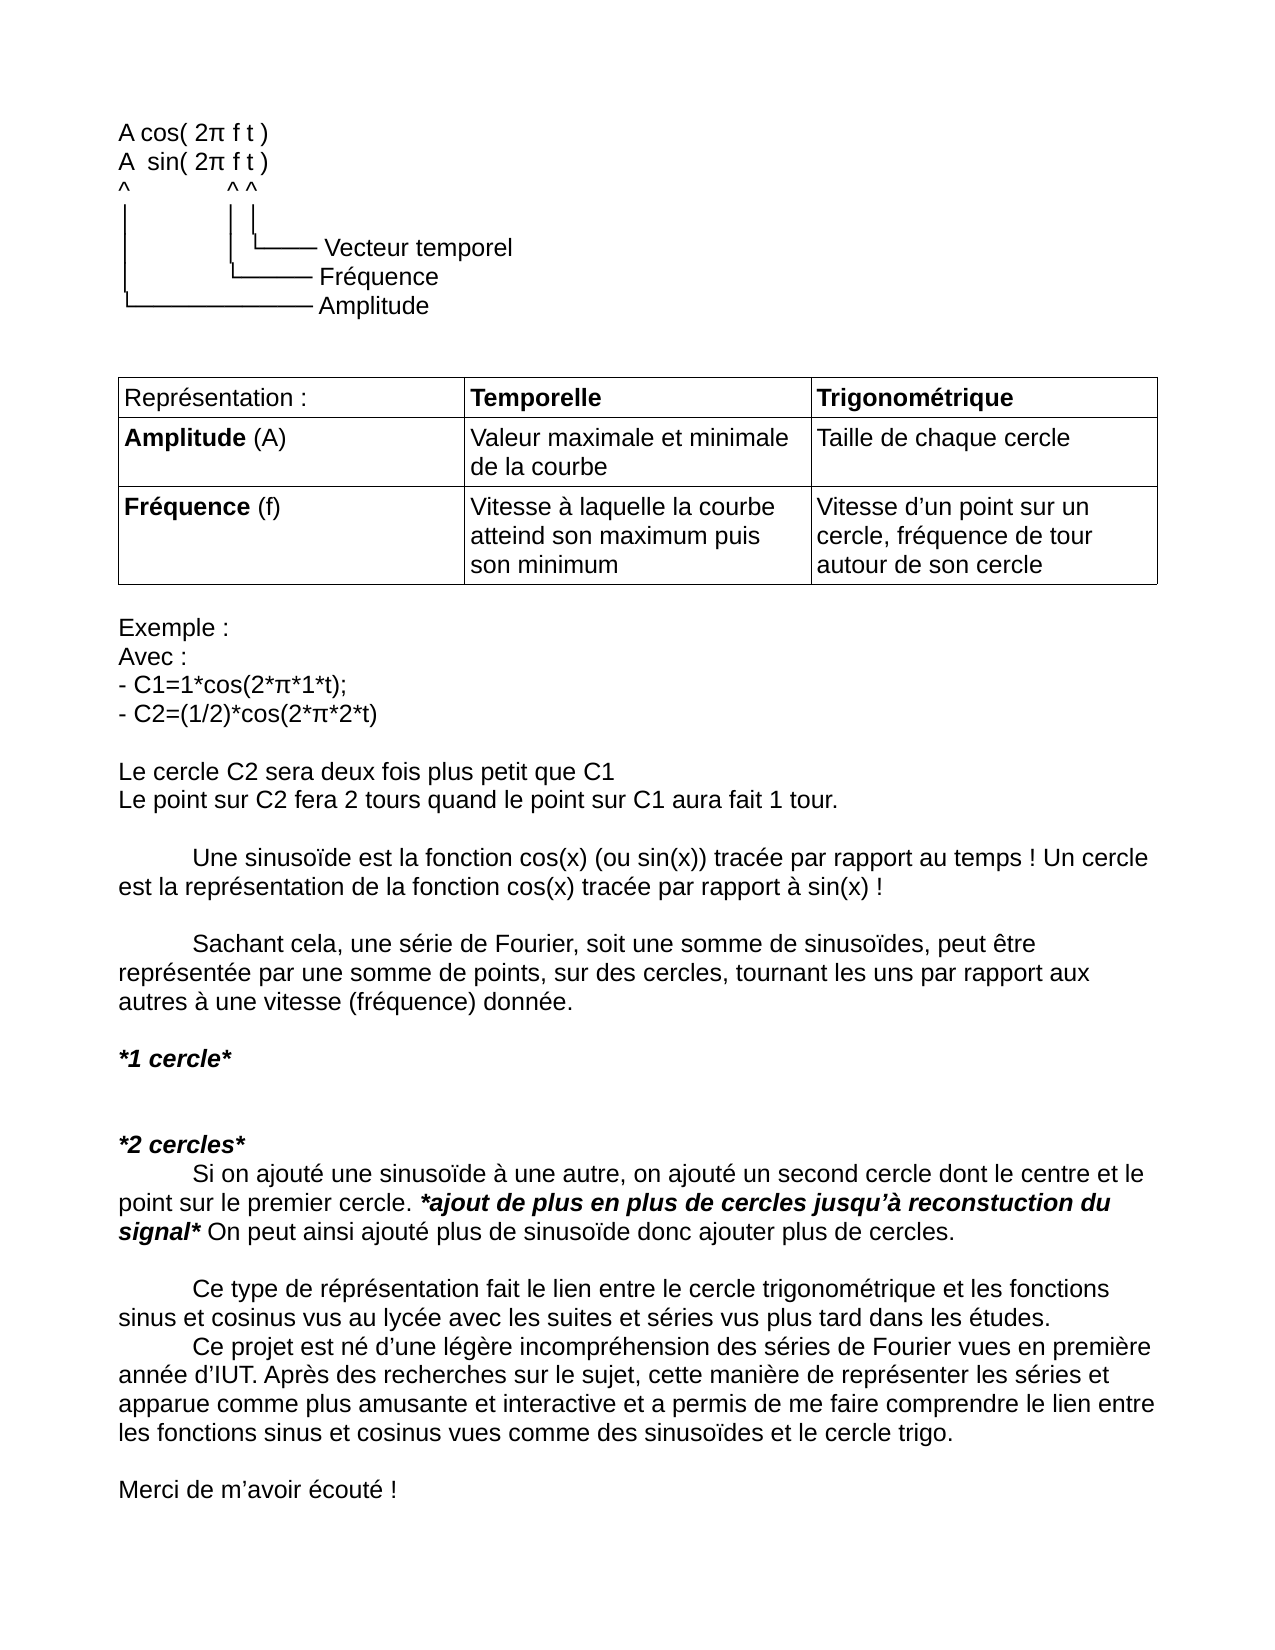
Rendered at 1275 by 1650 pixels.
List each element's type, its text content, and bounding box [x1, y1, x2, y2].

table_cell Vitesse d’un point sur un cercle, fréquence de tour autour de son cercle [812, 487, 1157, 584]
text │ └──── Fréquence [126, 262, 1157, 291]
table_header Trigonométrique [812, 378, 1157, 417]
text │ │ └─── Vecteur temporel [232, 233, 1157, 262]
text │ │ │ [118, 204, 124, 233]
text Exemple : [118, 613, 1157, 642]
text Avec : [118, 642, 1157, 670]
text │ │ │ [232, 204, 252, 233]
text *2 cercles* [118, 1130, 1157, 1159]
text Le cercle C2 sera deux fois plus petit que C1 [118, 757, 1157, 785]
text │ │ └─── Vecteur temporel [126, 233, 230, 262]
table_cell Vitesse à laquelle la courbe atteind son maximum puis son minimum [465, 487, 811, 584]
text *1 cercle* [118, 1044, 1157, 1073]
text Ce projet est né d’une légère incompréhension des séries de Fourier vues en première année d’IUT. Après des recherches sur le sujet, cette manière de représenter les séries et apparue comme plus amusante et interactive et a permis de me faire comprendre le lien entre les fonctions sinus et cosinus vues comme des sinusoïdes et le cercle trigo. [118, 1332, 1157, 1447]
table_cell Amplitude (A) [119, 418, 464, 486]
table_cell Taille de chaque cercle [812, 418, 1157, 486]
text │ │ │ [254, 204, 1157, 233]
table_header Représentation : [119, 378, 464, 417]
text └────────── Amplitude [118, 291, 1157, 319]
text Si on ajouté une sinusoïde à une autre, on ajouté un second cercle dont le centre et le point sur le premier cercle. *ajout de plus en plus de cercles jusqu’à reconstuction du signal* On peut ainsi ajouté plus de sinusoïde donc ajouter plus de cercles. [118, 1159, 1157, 1245]
text A sin( 2π f t ) [118, 147, 1157, 176]
text Une sinusoïde est la fonction cos(x) (ou sin(x)) tracée par rapport au temps ! Un cercle est la représentation de la fonction cos(x) tracée par rapport à sin(x) ! [118, 843, 1157, 900]
text Le point sur C2 fera 2 tours quand le point sur C1 aura fait 1 tour. [118, 785, 1157, 814]
text Ce type de réprésentation fait le lien entre le cercle trigonométrique et les fonctions sinus et cosinus vus au lycée avec les suites et séries vus plus tard dans les études. [118, 1274, 1157, 1332]
table_cell Valeur maximale et minimale de la courbe [465, 418, 811, 486]
text - C2=(1/2)*cos(2*π*2*t) [118, 699, 1157, 728]
table_header Temporelle [465, 378, 811, 417]
text Sachant cela, une série de Fourier, soit une somme de sinusoïdes, peut être représentée par une somme de points, sur des cercles, tournant les uns par rapport aux autres à une vitesse (fréquence) donnée. [118, 929, 1157, 1015]
text Merci de m’avoir écouté ! [118, 1475, 1157, 1504]
text │ │ │ [126, 204, 230, 233]
text - C1=1*cos(2*π*1*t); [118, 670, 1157, 699]
text A cos( 2π f t ) [118, 118, 1157, 147]
table_cell Fréquence (f) [119, 487, 464, 584]
text ^ ^ ^ [118, 176, 1157, 204]
